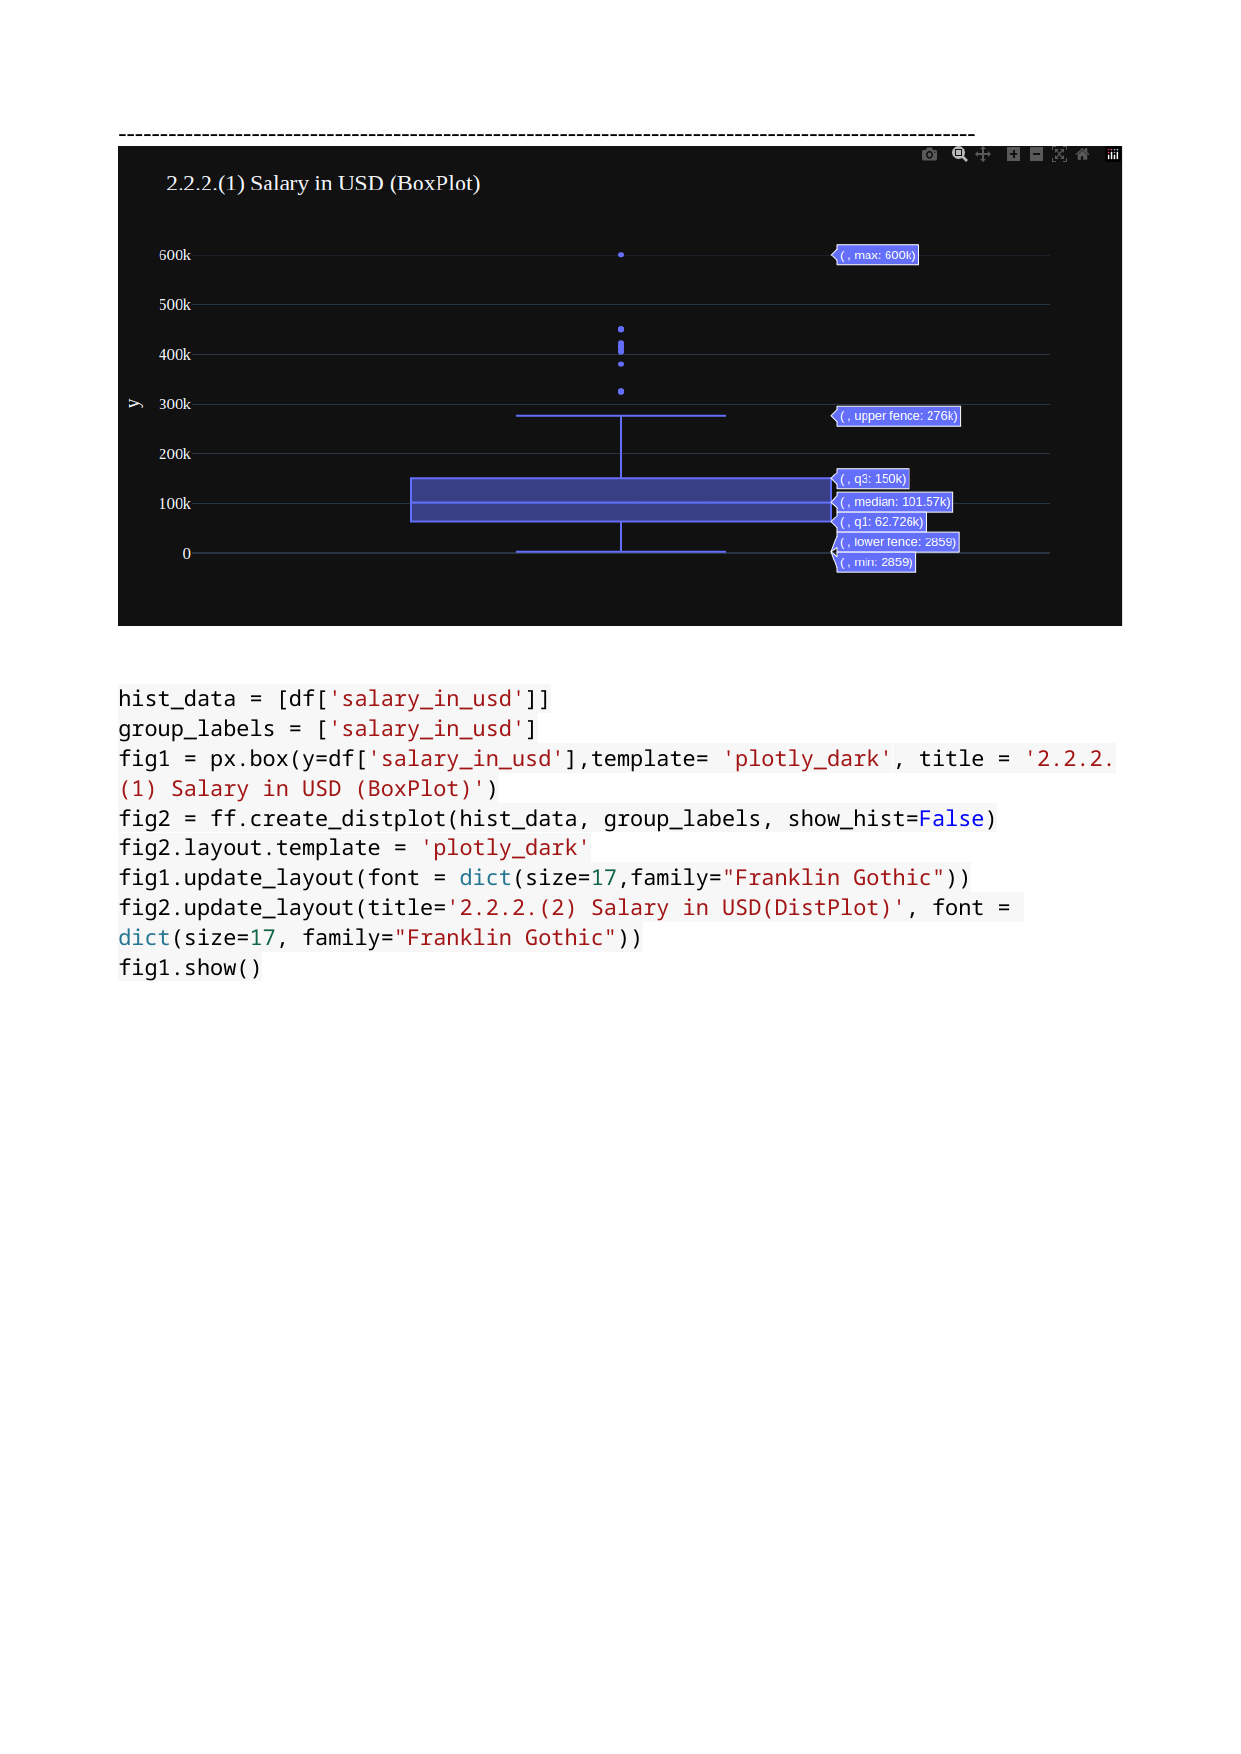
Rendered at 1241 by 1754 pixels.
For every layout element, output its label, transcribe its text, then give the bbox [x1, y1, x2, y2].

text fig1.show() [118, 952, 1122, 981]
text fig1.update_layout(font = dict(size=17,family="Franklin Gothic")) [118, 862, 1122, 892]
picture [118, 146, 1123, 626]
text fig2 = ff.create_distplot(hist_data, group_labels, show_hist=False) [118, 803, 1122, 832]
text fig2.update_layout(title='2.2.2.(2) Salary in USD(DistPlot)', font = dict(size=17, family="Franklin Gothic")) [118, 892, 1122, 952]
text fig2.layout.template = 'plotly_dark' [118, 832, 1122, 862]
text fig1 = px.box(y=df['salary_in_usd'],template= 'plotly_dark', title = '2.2.2.(1) Salary in USD (BoxPlot)') [118, 743, 1122, 803]
text group_labels = ['salary_in_usd'] [118, 713, 1122, 743]
text hist_data = [df['salary_in_usd']] [118, 683, 1122, 713]
text ------------------------------------------------------------------------------------------------------- [118, 118, 1122, 146]
